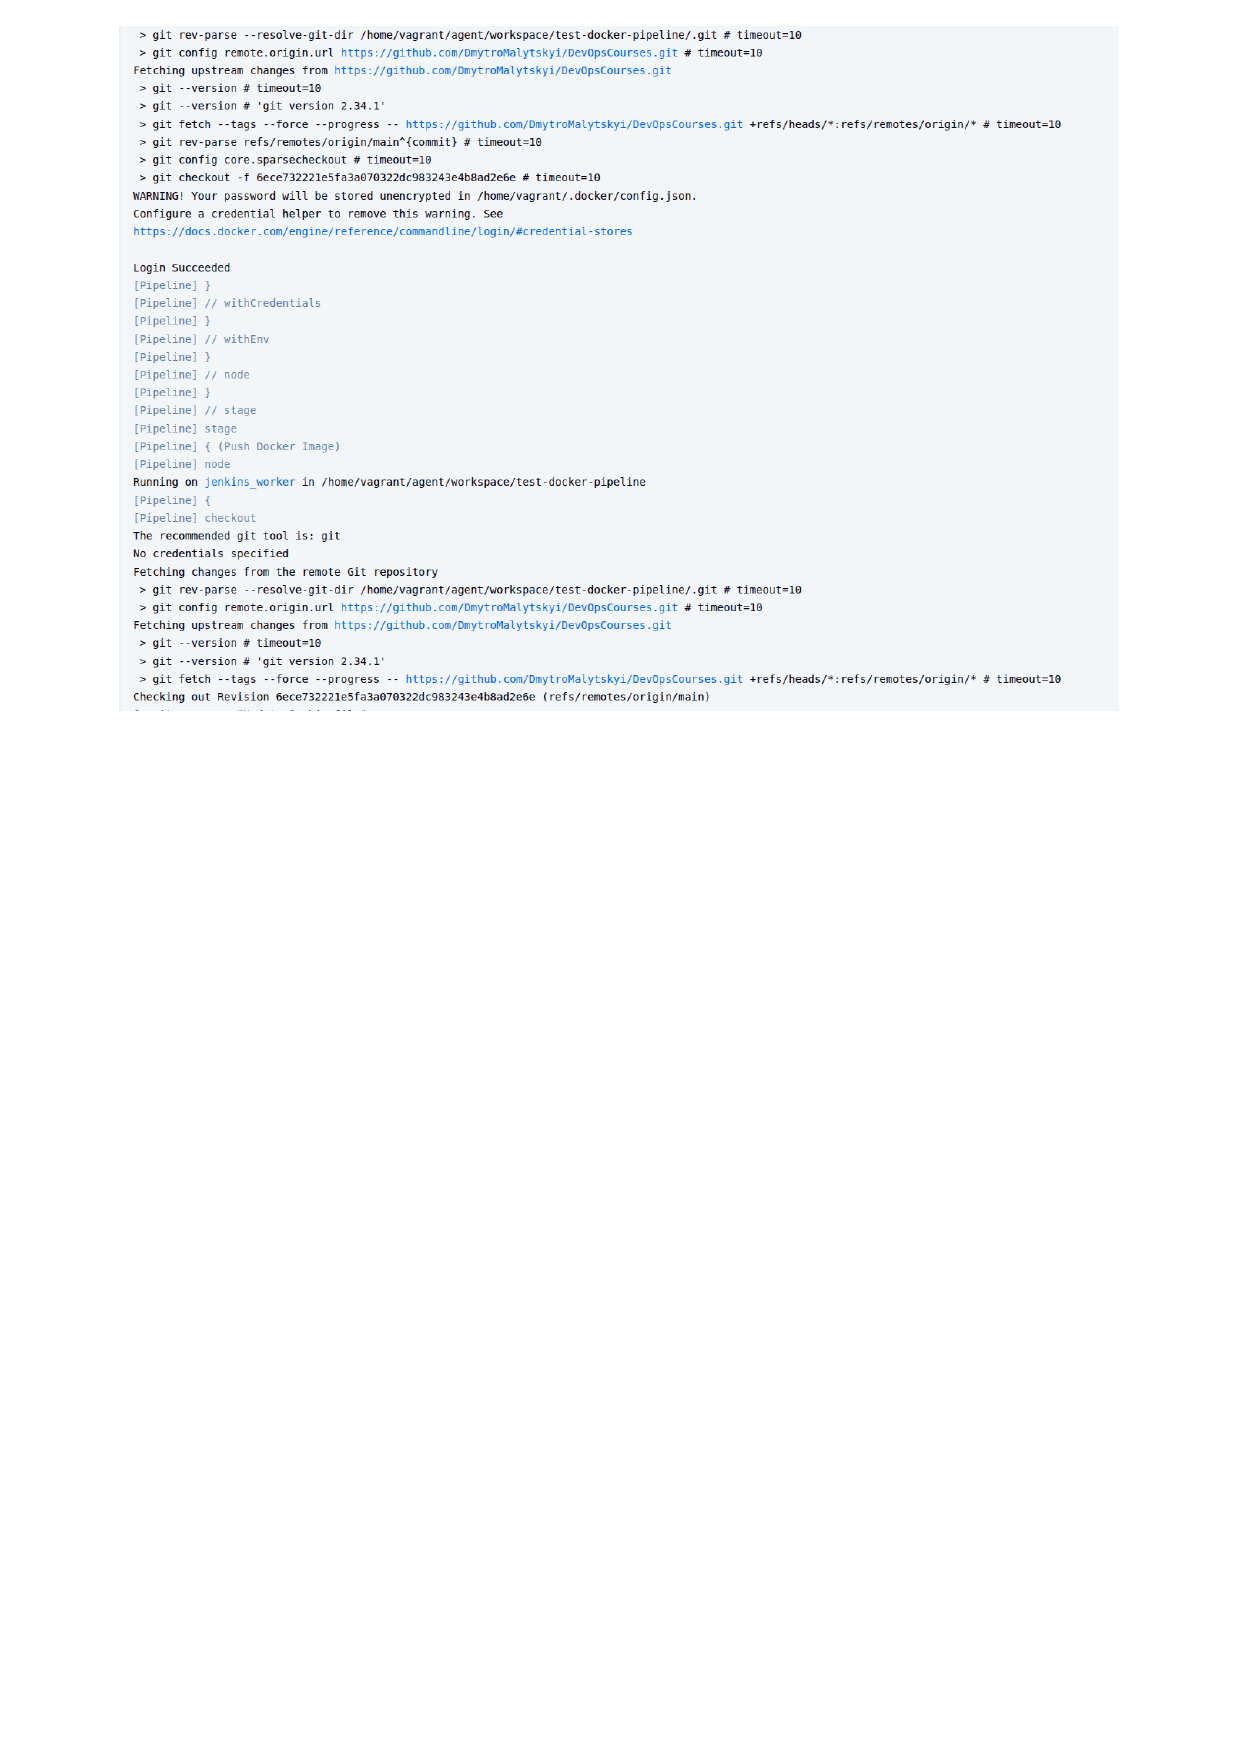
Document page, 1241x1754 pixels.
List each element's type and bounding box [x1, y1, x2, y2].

picture [115, 26, 1119, 711]
